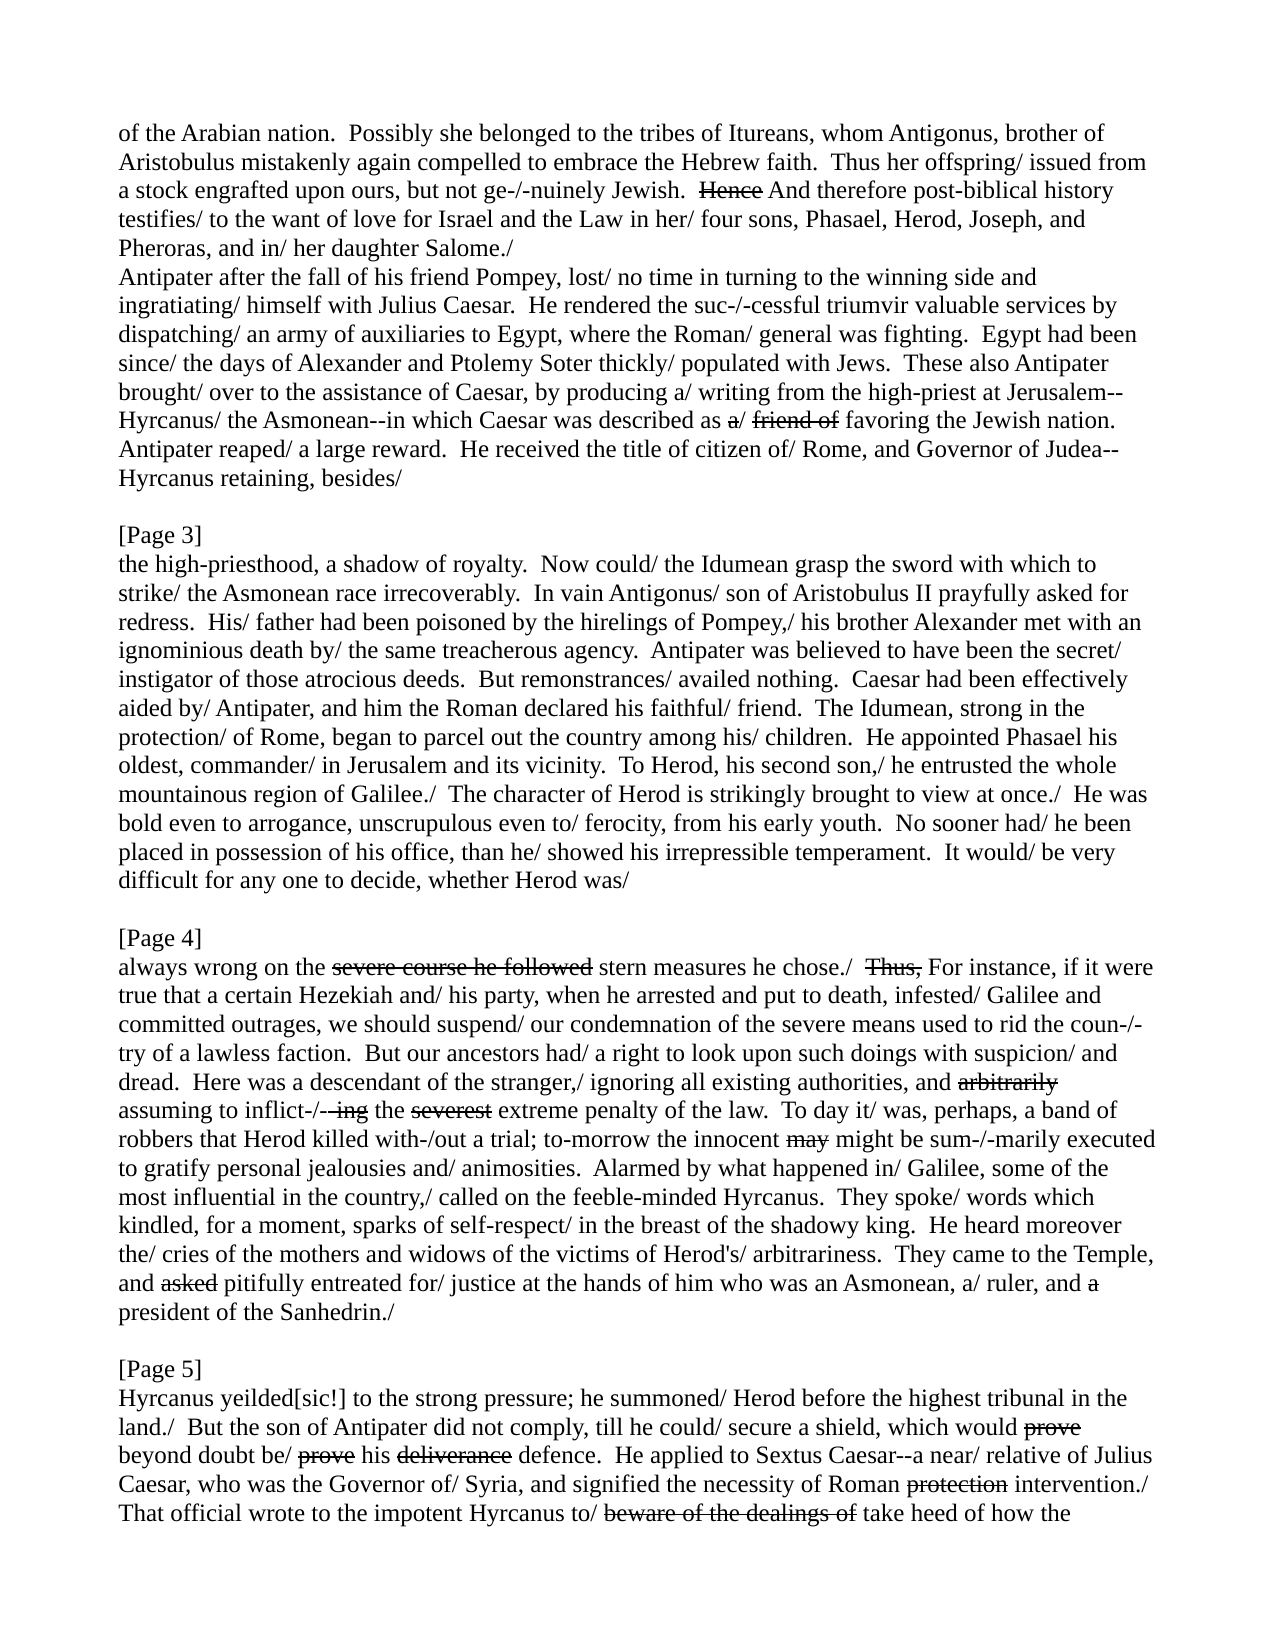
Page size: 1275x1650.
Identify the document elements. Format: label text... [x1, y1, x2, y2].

text [Page 5] [118, 1354, 1157, 1383]
text always wrong on the severe course he followed stern measures he chose./ Thus, For instance, if it were true that a certain Hezekiah and/ his party, when he arrested and put to death, infested/ Galilee and committed outrages, we should suspend/ our condemnation of the severe means used to rid the coun-/-try of a lawless faction. But our ancestors had/ a right to look upon such doings with suspicion/ and dread. Here was a descendant of the stranger,/ ignoring all existing authorities, and arbitrarily assuming to inflict-/--ing the severest extreme penalty of the law. To day it/ was, perhaps, a band of robbers that Herod killed with-/out a trial; to-morrow the innocent may might be sum-/-marily executed to gratify personal jealousies and/ animosities. Alarmed by what happened in/ Galilee, some of the most influential in the country,/ called on the feeble-minded Hyrcanus. They spoke/ words which kindled, for a moment, sparks of self-respect/ in the breast of the shadowy king. He heard moreover the/ cries of the mothers and widows of the victims of Herod's/ arbitrariness. They came to the Temple, and asked pitifully entreated for/ justice at the hands of him who was an Asmonean, a/ ruler, and a president of the Sanhedrin./ [118, 952, 1157, 1326]
text Hyrcanus yeilded[sic!] to the strong pressure; he summoned/ Herod before the highest tribunal in the land./ But the son of Antipater did not comply, till he could/ secure a shield, which would prove beyond doubt be/ prove his deliverance defence. He applied to Sextus Caesar--a near/ relative of Julius Caesar, who was the Governor of/ Syria, and signified the necessity of Roman protection intervention./ That official wrote to the impotent Hyrcanus to/ beware of the dealings of take heed of how the [118, 1383, 1157, 1527]
text the high-priesthood, a shadow of royalty. Now could/ the Idumean grasp the sword with which to strike/ the Asmonean race irrecoverably. In vain Antigonus/ son of Aristobulus II prayfully asked for redress. His/ father had been poisoned by the hirelings of Pompey,/ his brother Alexander met with an ignominious death by/ the same treacherous agency. Antipater was believed to have been the secret/ instigator of those atrocious deeds. But remonstrances/ availed nothing. Caesar had been effectively aided by/ Antipater, and him the Roman declared his faithful/ friend. The Idumean, strong in the protection/ of Rome, began to parcel out the country among his/ children. He appointed Phasael his oldest, commander/ in Jerusalem and its vicinity. To Herod, his second son,/ he entrusted the whole mountainous region of Galilee./ The character of Herod is strikingly brought to view at once./ He was bold even to arrogance, unscrupulous even to/ ferocity, from his early youth. No sooner had/ he been placed in possession of his office, than he/ showed his irrepressible temperament. It would/ be very difficult for any one to decide, whether Herod was/ [118, 549, 1157, 894]
text of the Arabian nation. Possibly she belonged to the tribes of Itureans, whom Antigonus, brother of Aristobulus mistakenly again compelled to embrace the Hebrew faith. Thus her offspring/ issued from a stock engrafted upon ours, but not ge-/-nuinely Jewish. Hence And therefore post-biblical history testifies/ to the want of love for Israel and the Law in her/ four sons, Phasael, Herod, Joseph, and Pheroras, and in/ her daughter Salome./ [118, 118, 1157, 262]
text [Page 4] [118, 923, 1157, 952]
text [Page 3] [118, 521, 1157, 549]
text Antipater after the fall of his friend Pompey, lost/ no time in turning to the winning side and ingratiating/ himself with Julius Caesar. He rendered the suc-/-cessful triumvir valuable services by dispatching/ an army of auxiliaries to Egypt, where the Roman/ general was fighting. Egypt had been since/ the days of Alexander and Ptolemy Soter thickly/ populated with Jews. These also Antipater brought/ over to the assistance of Caesar, by producing a/ writing from the high-priest at Jerusalem--Hyrcanus/ the Asmonean--in which Caesar was described as a/ friend of favoring the Jewish nation. Antipater reaped/ a large reward. He received the title of citizen of/ Rome, and Governor of Judea--Hyrcanus retaining, besides/ [118, 262, 1157, 492]
